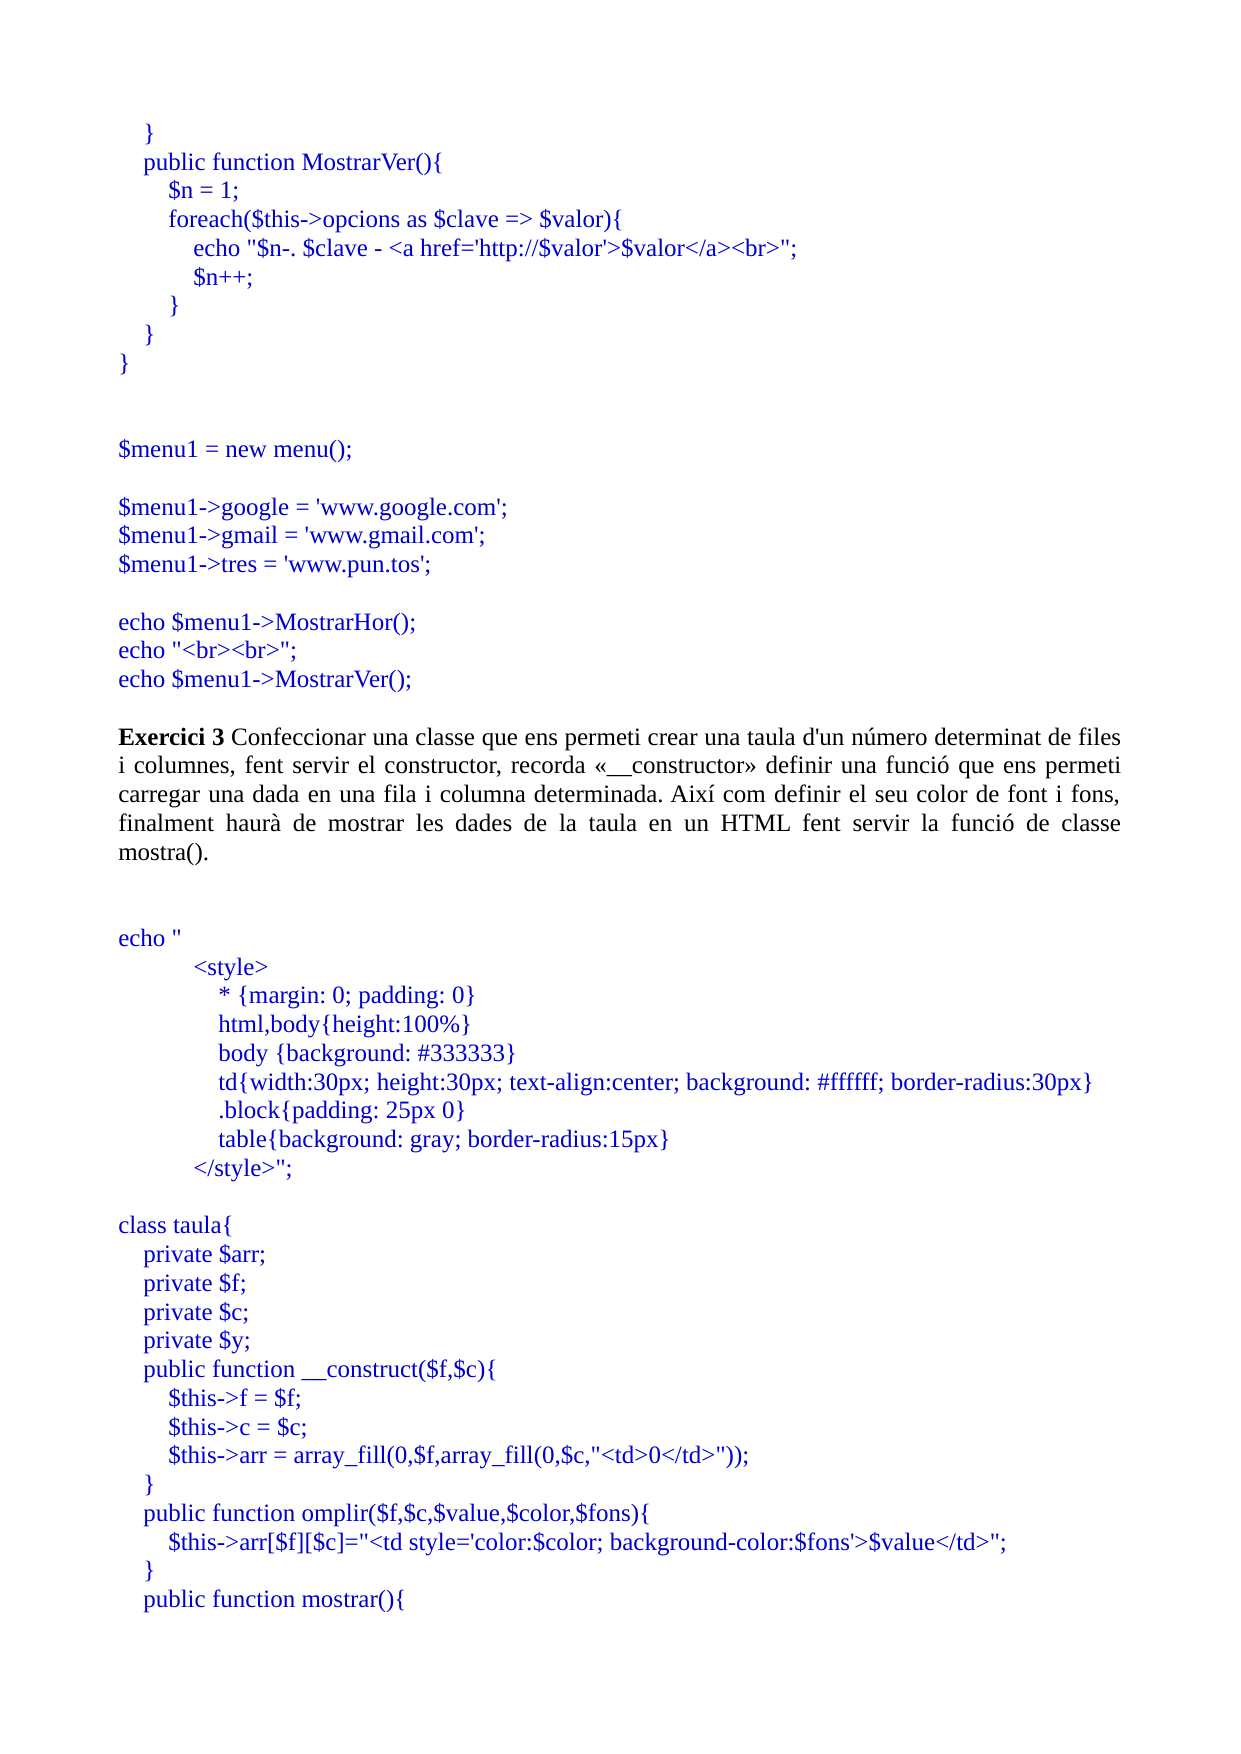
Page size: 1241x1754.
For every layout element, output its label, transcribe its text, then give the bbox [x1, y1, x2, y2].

text </style>"; [118, 1153, 1122, 1182]
text public function MostrarVer(){ [118, 147, 1122, 176]
text $this->c = $c; [118, 1412, 1122, 1441]
text $menu1->tres = 'www.pun.tos'; [118, 549, 1122, 578]
text } [118, 348, 1122, 377]
text private $y; [118, 1326, 1122, 1354]
text table{background: gray; border-radius:15px} [118, 1124, 1122, 1153]
text public function mostrar(){ [118, 1584, 1122, 1613]
text body {background: #333333} [118, 1038, 1122, 1067]
text Exercici 3 Confeccionar una classe que ens permeti crear una taula d'un número determinat de files i columnes, fent servir el constructor, recorda «__constructor» definir una funció que ens permeti carregar una dada en una fila i columna determinada. Així com definir el seu color de font i fons, finalment haurà de mostrar les dades de la taula en un HTML fent servir la funció de classe mostra(). [118, 722, 1122, 866]
text * {margin: 0; padding: 0} [118, 981, 1122, 1009]
text } [118, 319, 1122, 348]
text private $arr; [118, 1239, 1122, 1268]
text echo $menu1->MostrarVer(); [118, 664, 1122, 693]
text class taula{ [118, 1211, 1122, 1239]
text html,body{height:100%} [118, 1009, 1122, 1038]
text private $f; [118, 1268, 1122, 1297]
text $menu1 = new menu(); [118, 434, 1122, 463]
text } [118, 1556, 1122, 1584]
text $menu1->google = 'www.google.com'; [118, 492, 1122, 521]
text $this->arr[$f][$c]="<td style='color:$color; background-color:$fons'>$value</td>"; [118, 1527, 1122, 1556]
text echo "<br><br>"; [118, 636, 1122, 664]
text echo "$n-. $clave - <a href='http://$valor'>$valor</a><br>"; [118, 233, 1122, 262]
text $this->arr = array_fill(0,$f,array_fill(0,$c,"<td>0</td>")); [118, 1441, 1122, 1469]
text } [118, 118, 1122, 147]
text $menu1->gmail = 'www.gmail.com'; [118, 521, 1122, 549]
text } [118, 1469, 1122, 1498]
text } [118, 291, 1122, 319]
text public function __construct($f,$c){ [118, 1354, 1122, 1383]
text $n = 1; [118, 176, 1122, 204]
text td{width:30px; height:30px; text-align:center; background: #ffffff; border-radius:30px} [118, 1067, 1122, 1096]
text $n++; [118, 262, 1122, 291]
text foreach($this->opcions as $clave => $valor){ [118, 204, 1122, 233]
text $this->f = $f; [118, 1383, 1122, 1412]
text public function omplir($f,$c,$value,$color,$fons){ [118, 1498, 1122, 1527]
text echo " [118, 923, 1122, 952]
text echo $menu1->MostrarHor(); [118, 607, 1122, 636]
text <style> [118, 952, 1122, 981]
text private $c; [118, 1297, 1122, 1326]
text .block{padding: 25px 0} [118, 1096, 1122, 1124]
